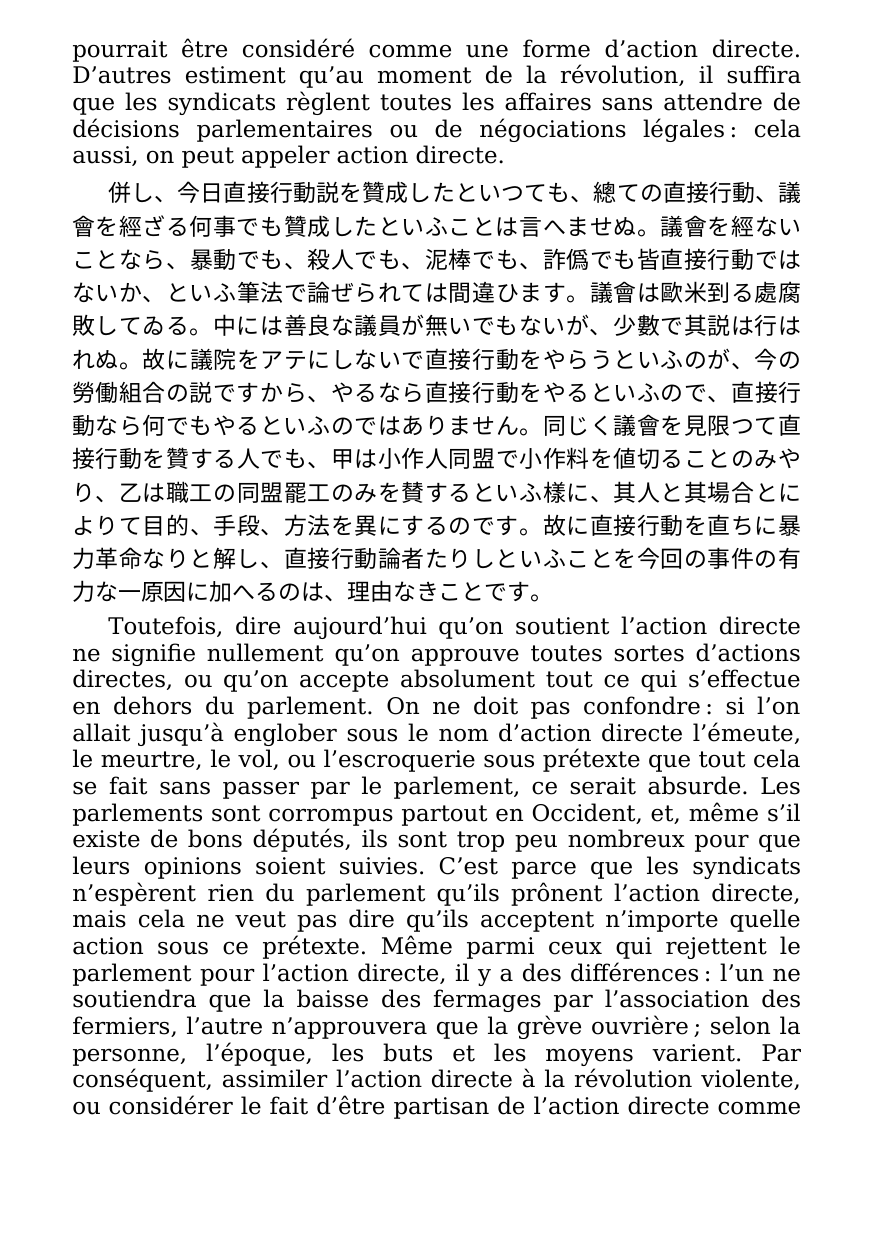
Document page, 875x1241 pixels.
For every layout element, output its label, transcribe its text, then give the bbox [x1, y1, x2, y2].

text pourrait être considéré comme une forme d’action directe. D’autres estiment qu’au moment de la révolution, il suffira que les syndicats règlent toutes les affaires sans attendre de décisions parlementaires ou de négociations légales : cela aussi, on peut appeler action directe. [72, 36, 802, 169]
text Toutefois, dire aujourd’hui qu’on soutient l’action directe ne signifie nullement qu’on approuve toutes sortes d’actions directes, ou qu’on accepte absolument tout ce qui s’effectue en dehors du parlement. On ne doit pas confondre : si l’on allait jusqu’à englober sous le nom d’action directe l’émeute, le meurtre, le vol, ou l’escroquerie sous prétexte que tout cela se fait sans passer par le parlement, ce serait absurde. Les parlements sont corrompus partout en Occident, et, même s’il existe de bons députés, ils sont trop peu nombreux pour que leurs opinions soient suivies. C’est parce que les syndicats n’espèrent rien du parlement qu’ils prônent l’action directe, mais cela ne veut pas dire qu’ils acceptent n’importe quelle action sous ce prétexte. Même parmi ceux qui rejettent le parlement pour l’action directe, il y a des différences : l’un ne soutiendra que la baisse des fermages par l’association des fermiers, l’autre n’approuvera que la grève ouvrière ; selon la personne, l’époque, les buts et les moyens varient. Par conséquent, assimiler l’action directe à la révolution violente, ou considérer le fait d’être partisan de l’action directe comme [72, 613, 802, 1120]
text 併し、今日直接行動説を贊成したといつても、總ての直接行動、議會を經ざる何事でも贊成したといふことは言へませぬ。議會を經ないことなら、暴動でも、殺人でも、泥棒でも、詐僞でも皆直接行動ではないか、といふ筆法で論ぜられては間違ひます。議會は歐米到る處腐敗してゐる。中には善良な議員が無いでもないが、少數で其説は行はれぬ。故に議院をアテにしないで直接行動をやらうといふのが、今の勞働組合の説ですから、やるなら直接行動をやるといふので、直接行動なら何でもやるといふのではありません。同じく議會を見限つて直接行動を贊する人でも、甲は小作人同盟で小作料を値切ることのみやり、乙は職工の同盟罷工のみを賛するといふ樣に、其人と其場合とによりて目的、手段、方法を異にするのです。故に直接行動を直ちに暴力革命なりと解し、直接行動論者たりしといふことを今回の事件の有力な一原因に加へるのは、理由なきことです。 [72, 175, 802, 607]
